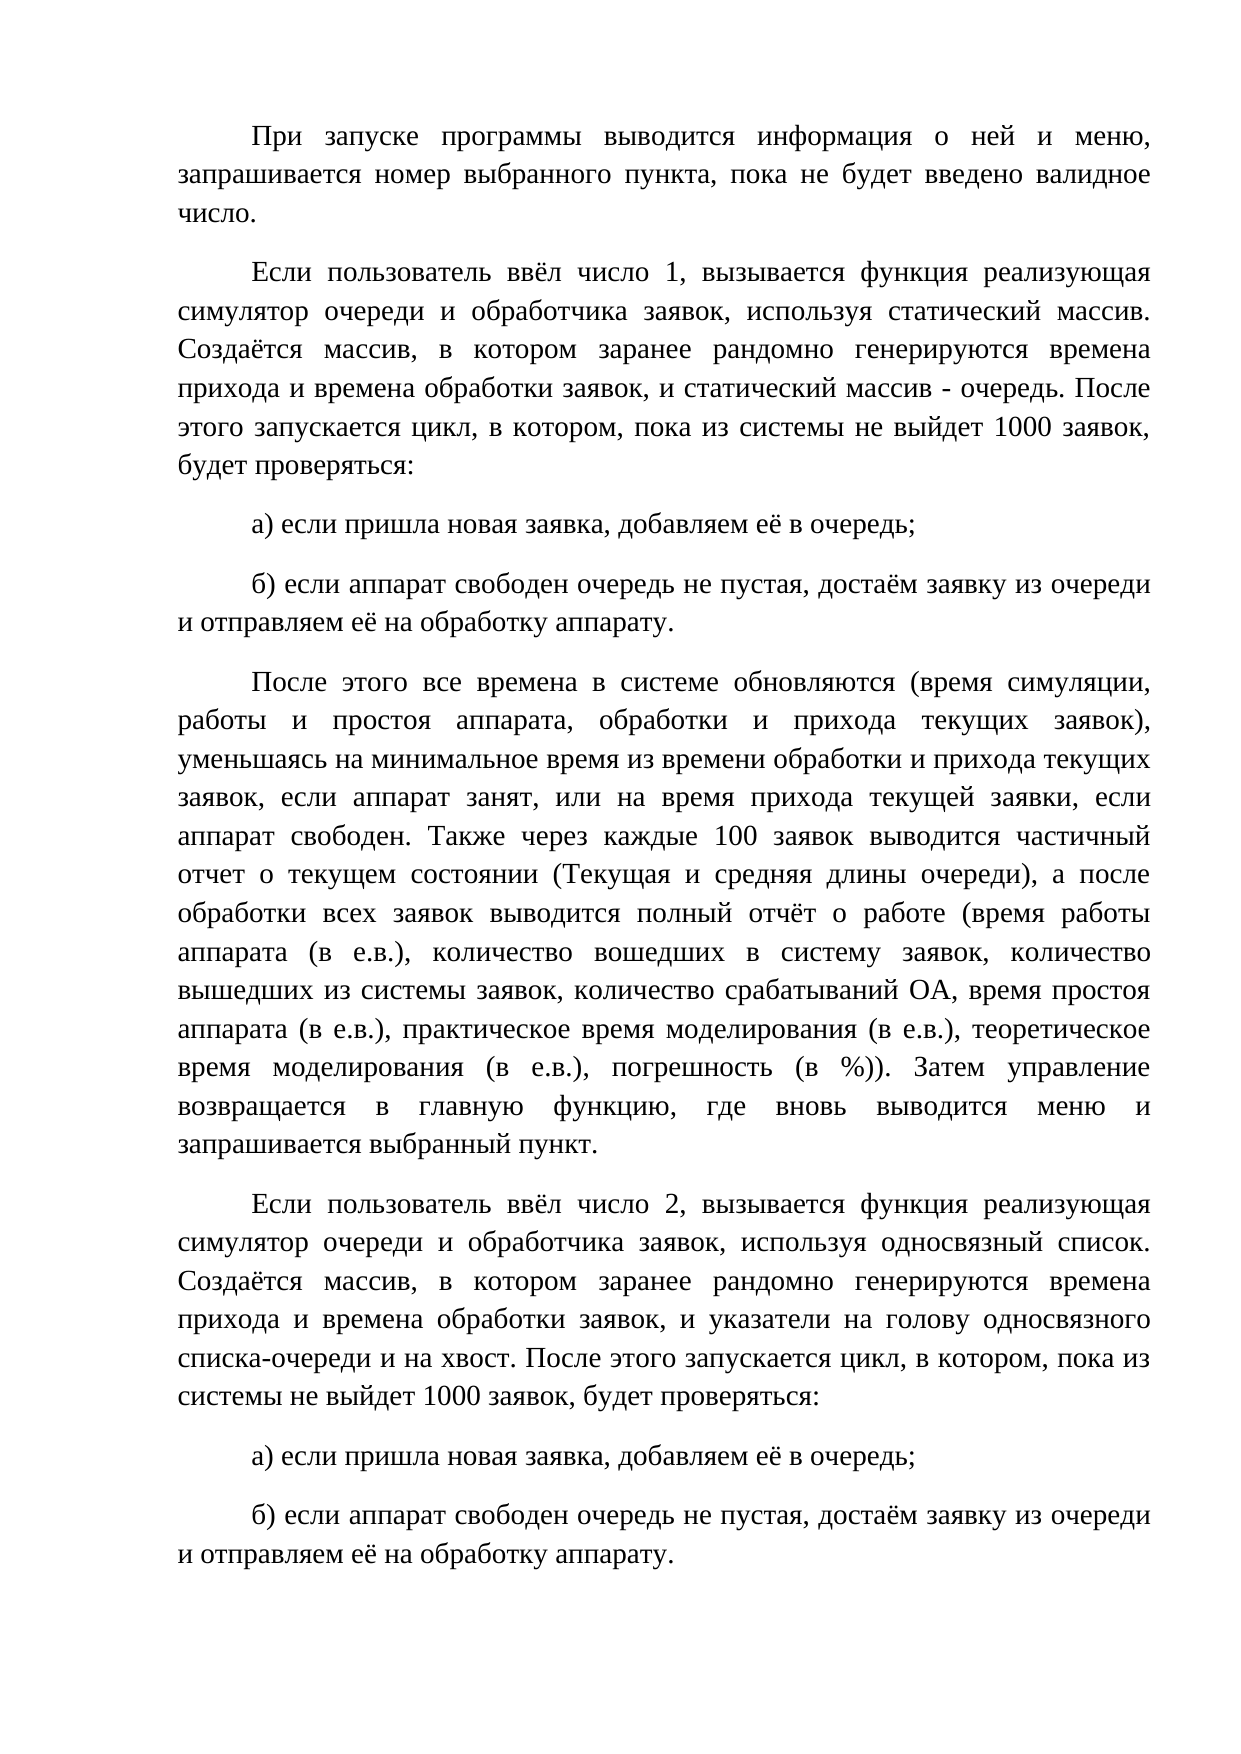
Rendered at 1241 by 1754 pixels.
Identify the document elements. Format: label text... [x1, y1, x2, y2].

text Если пользователь ввёл число 1, вызывается функция реализующая симулятор очереди и обработчика заявок, используя статический массив. Создаётся массив, в котором заранее рандомно генерируются времена прихода и времена обработки заявок, и статический массив - очередь. После этого запускается цикл, в котором, пока из системы не выйдет 1000 заявок, будет проверяться: [177, 254, 1152, 481]
text а) если пришла новая заявка, добавляем её в очередь; [177, 1438, 1152, 1471]
text а) если пришла новая заявка, добавляем её в очередь; [177, 507, 1152, 540]
text После этого все времена в системе обновляются (время симуляции, работы и простоя аппарата, обработки и прихода текущих заявок), уменьшаясь на минимальное время из времени обработки и прихода текущих заявок, если аппарат занят, или на время прихода текущей заявки, если аппарат свободен. Также через каждые 100 заявок выводится частичный отчет о текущем состоянии (Текущая и средняя длины очереди), а после обработки всех заявок выводится полный отчёт о работе (время работы аппарата (в е.в.), количество вошедших в систему заявок, количество вышедших из системы заявок, количество срабатываний ОА, время простоя аппарата (в е.в.), практическое время моделирования (в е.в.), теоретическое время моделирования (в е.в.), погрешность (в %)). Затем управление возвращается в главную функцию, где вновь выводится меню и запрашивается выбранный пункт. [177, 664, 1152, 1160]
text б) если аппарат свободен очередь не пустая, достаём заявку из очереди и отправляем её на обработку аппарату. [177, 1497, 1152, 1569]
text б) если аппарат свободен очередь не пустая, достаём заявку из очереди и отправляем её на обработку аппарату. [177, 566, 1152, 638]
text Если пользователь ввёл число 2, вызывается функция реализующая симулятор очереди и обработчика заявок, используя односвязный список. Создаётся массив, в котором заранее рандомно генерируются времена прихода и времена обработки заявок, и указатели на голову односвязного списка-очереди и на хвост. После этого запускается цикл, в котором, пока из системы не выйдет 1000 заявок, будет проверяться: [177, 1186, 1152, 1412]
text При запуске программы выводится информация о ней и меню, запрашивается номер выбранного пункта, пока не будет введено валидное число. [177, 118, 1152, 229]
